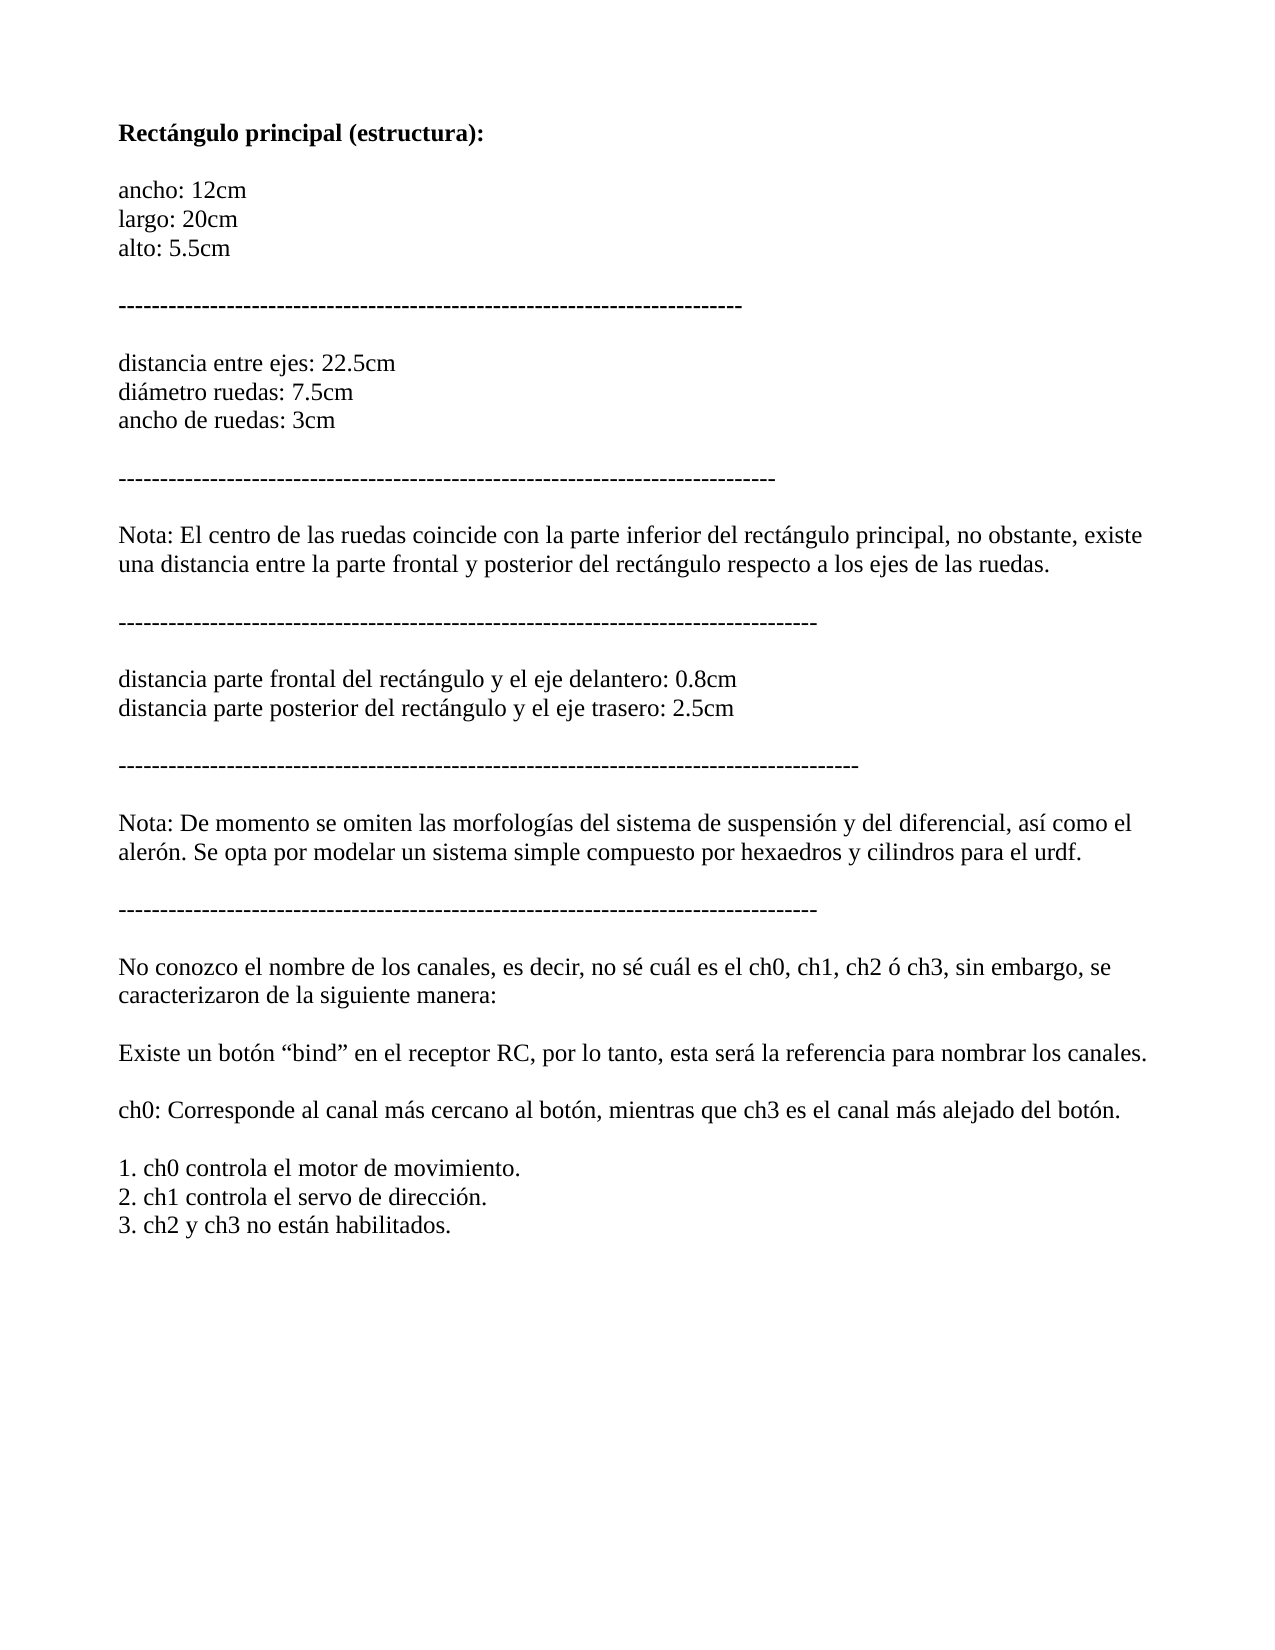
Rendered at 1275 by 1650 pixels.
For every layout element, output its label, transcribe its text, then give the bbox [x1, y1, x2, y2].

text Rectángulo principal (estructura): [118, 118, 1157, 147]
text ------------------------------------------------------------------------------------ [118, 607, 1157, 636]
text 3. ch2 y ch3 no están habilitados. [118, 1211, 1157, 1239]
text ------------------------------------------------------------------------------- [118, 463, 1157, 492]
text alto: 5.5cm [118, 233, 1157, 262]
text distancia entre ejes: 22.5cm [118, 348, 1157, 377]
text Nota: De momento se omiten las morfologías del sistema de suspensión y del diferencial, así como el alerón. Se opta por modelar un sistema simple compuesto por hexaedros y cilindros para el urdf. [118, 808, 1157, 866]
text distancia parte frontal del rectángulo y el eje delantero: 0.8cm [118, 664, 1157, 693]
text distancia parte posterior del rectángulo y el eje trasero: 2.5cm [118, 693, 1157, 722]
text largo: 20cm [118, 204, 1157, 233]
text ancho de ruedas: 3cm [118, 406, 1157, 434]
text --------------------------------------------------------------------------- [118, 291, 1157, 319]
text diámetro ruedas: 7.5cm [118, 377, 1157, 406]
text ancho: 12cm [118, 176, 1157, 204]
text Existe un botón “bind” en el receptor RC, por lo tanto, esta será la referencia para nombrar los canales. [118, 1038, 1157, 1067]
text No conozco el nombre de los canales, es decir, no sé cuál es el ch0, ch1, ch2 ó ch3, sin embargo, se caracterizaron de la siguiente manera: [118, 952, 1157, 1009]
text ------------------------------------------------------------------------------------ [118, 894, 1157, 923]
text ch0: Corresponde al canal más cercano al botón, mientras que ch3 es el canal más alejado del botón. [118, 1096, 1157, 1124]
text ----------------------------------------------------------------------------------------- [118, 751, 1157, 779]
text 1. ch0 controla el motor de movimiento. [118, 1153, 1157, 1182]
text Nota: El centro de las ruedas coincide con la parte inferior del rectángulo principal, no obstante, existe una distancia entre la parte frontal y posterior del rectángulo respecto a los ejes de las ruedas. [118, 521, 1157, 578]
text 2. ch1 controla el servo de dirección. [118, 1182, 1157, 1211]
